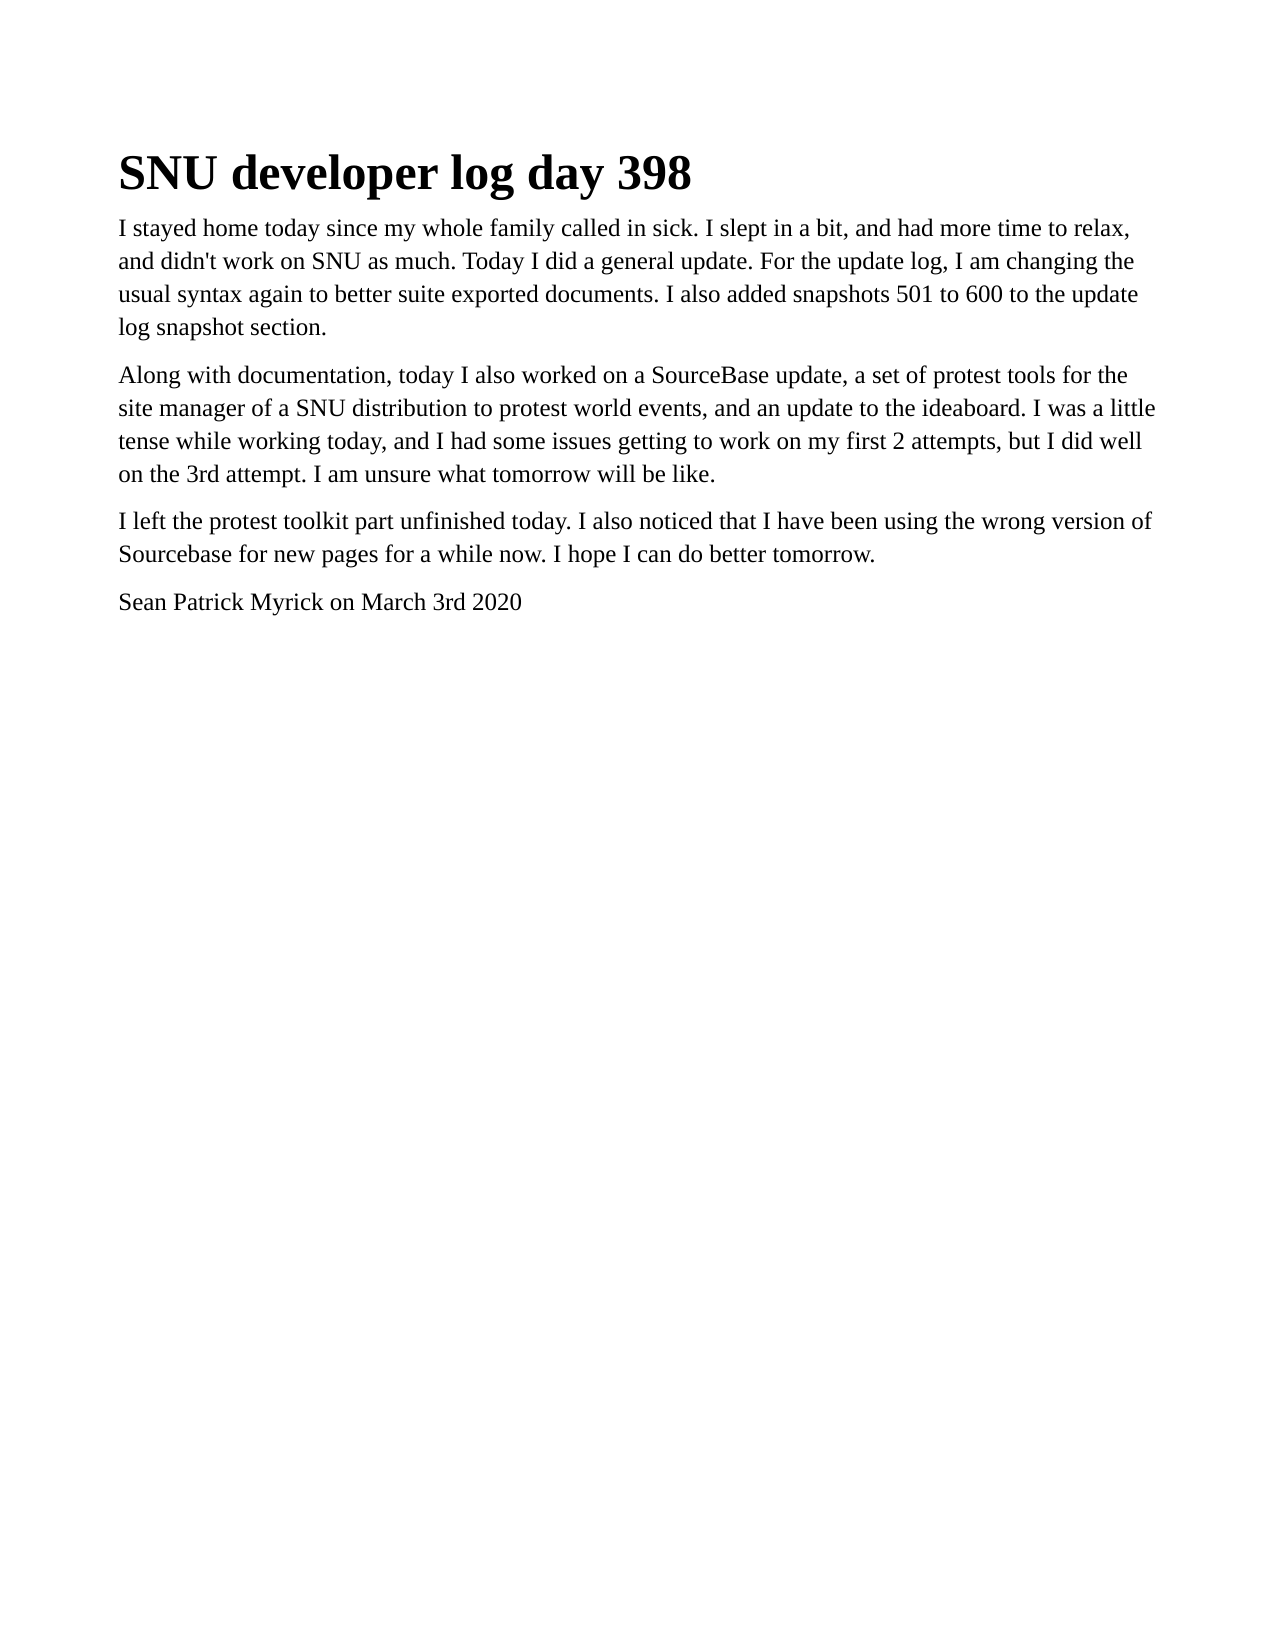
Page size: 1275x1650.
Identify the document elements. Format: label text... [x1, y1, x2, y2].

text I stayed home today since my whole family called in sick. I slept in a bit, and had more time to relax, and didn't work on SNU as much. Today I did a general update. For the update log, I am changing the usual syntax again to better suite exported documents. I also added snapshots 501 to 600 to the update log snapshot section. [118, 213, 1157, 341]
text Sean Patrick Myrick on March 3rd 2020 [118, 587, 1157, 616]
text Along with documentation, today I also worked on a SourceBase update, a set of protest tools for the site manager of a SNU distribution to protest world events, and an update to the ideaboard. I was a little tense while working today, and I had some issues getting to work on my first 2 attempts, but I did well on the 3rd attempt. I am unsure what tomorrow will be like. [118, 360, 1157, 488]
text I left the protest toolkit part unfinished today. I also noticed that I have been using the wrong version of Sourcebase for new pages for a while now. I hope I can do better tomorrow. [118, 506, 1157, 568]
subtitle SNU developer log day 398 [118, 143, 1157, 201]
